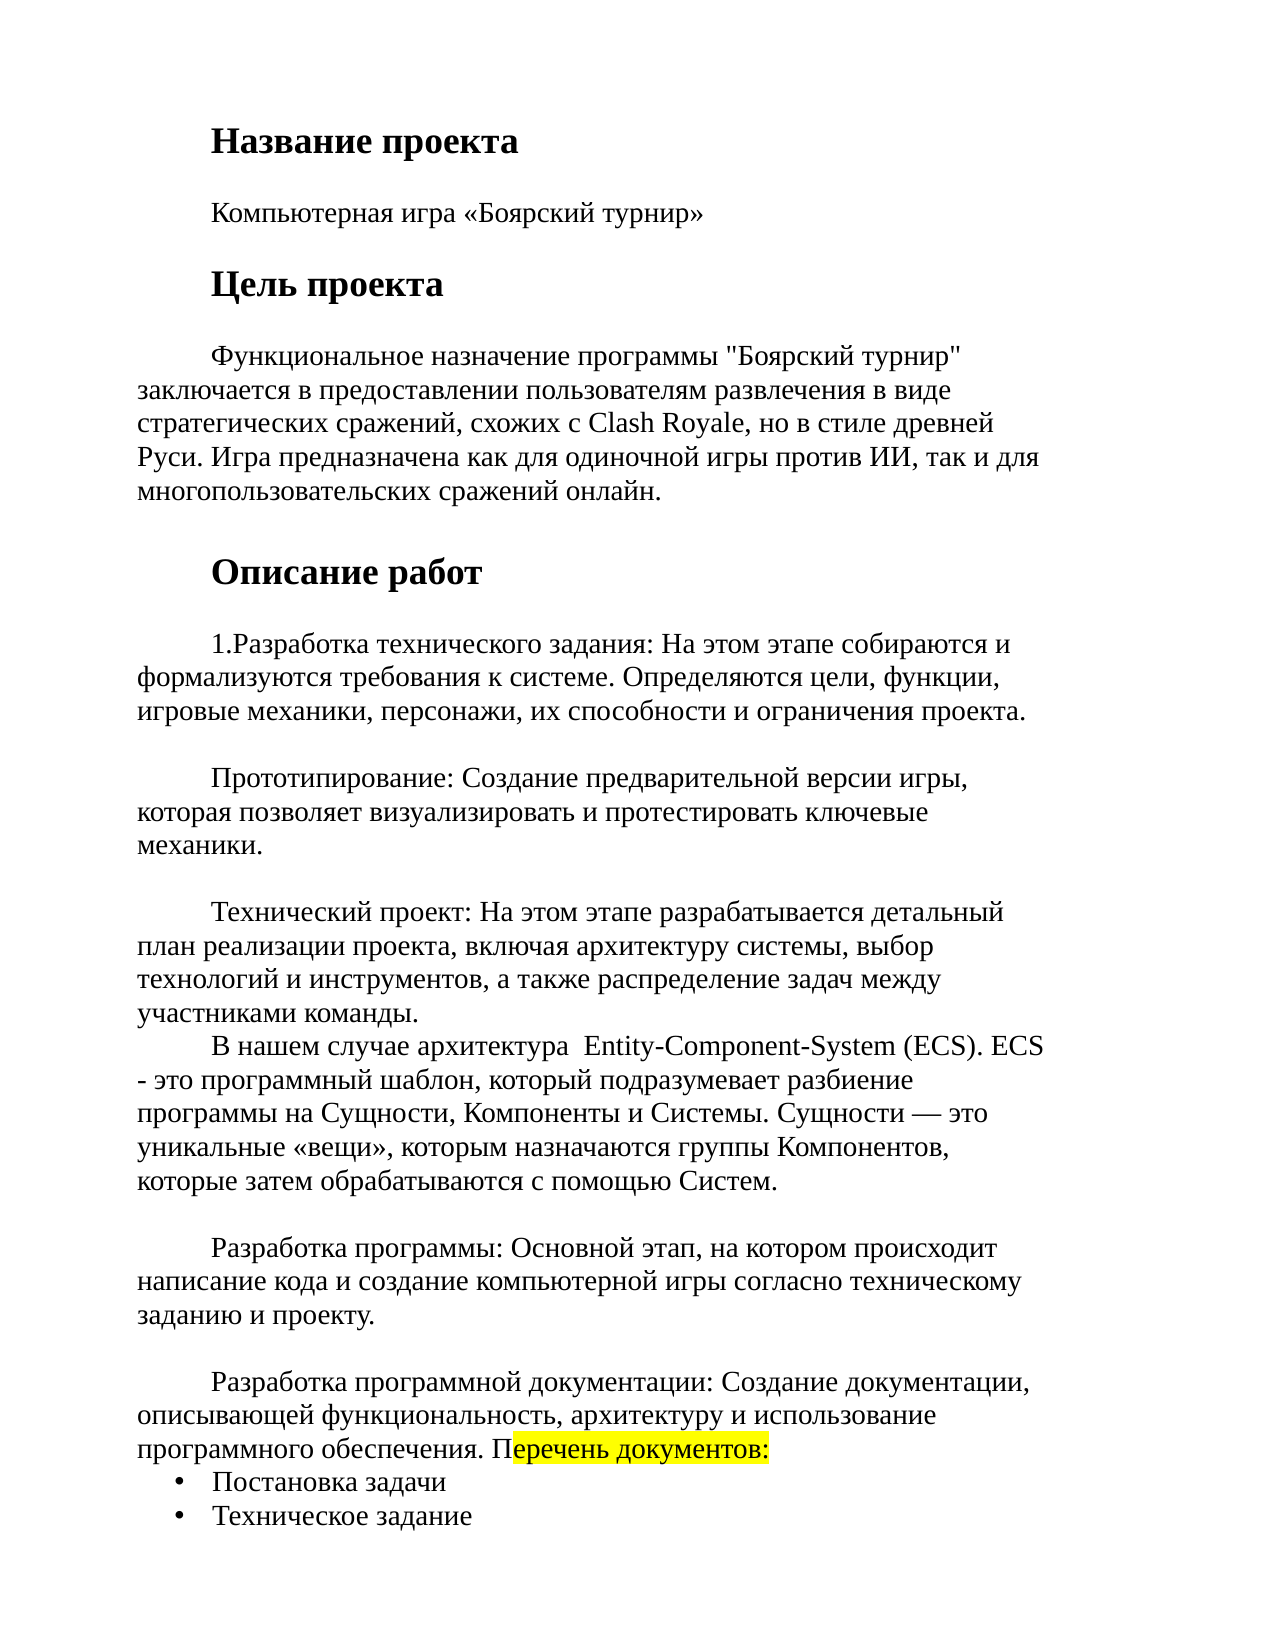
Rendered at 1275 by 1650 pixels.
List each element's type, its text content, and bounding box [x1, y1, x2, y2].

text Прототипирование: Создание предварительной версии игры, которая позволяет визуализировать и протестировать ключевые механики. [137, 760, 1056, 861]
text Функциональное назначение программы "Боярский турнир" заключается в предоставлении пользователям развлечения в виде стратегических сражений, схожих с Clash Royale, но в стиле древней Руси. Игра предназначена как для одиночной игры против ИИ, так и для многопользовательских сражений онлайн. [137, 338, 1056, 506]
text Название проекта [137, 118, 1056, 161]
text 1.Разработка технического задания: На этом этапе собираются и формализуются требования к системе. Определяются цели, функции, игровые механики, персонажи, их способности и ограничения проекта. [137, 626, 1056, 727]
text Технический проект: На этом этапе разрабатывается детальный план реализации проекта, включая архитектуру системы, выбор технологий и инструментов, а также распределение задач между участниками команды. [137, 894, 1056, 1028]
text Цель проекта [137, 262, 1056, 305]
text Разработка программы: Основной этап, на котором происходит написание кода и создание компьютерной игры согласно техническому заданию и проекту. [137, 1230, 1056, 1330]
text В нашем случае архитектура Entity-Component-System (ECS). ECS - это программный шаблон, который подразумевает разбиение программы на Сущности, Компоненты и Системы. Сущности — это уникальные «вещи», которым назначаются группы Компонентов, которые затем обрабатываются с помощью Систем. [137, 1028, 1056, 1196]
text Компьютерная игра «Боярский турнир» [137, 195, 1056, 228]
text Разработка программной документации: Создание документации, описывающей функциональность, архитектуру и использование программного обеспечения. Перечень документов: [137, 1364, 1056, 1464]
list Техническое задание [174, 1498, 1157, 1532]
text Описание работ [137, 549, 1056, 592]
list Постановка задачи [174, 1464, 1157, 1498]
